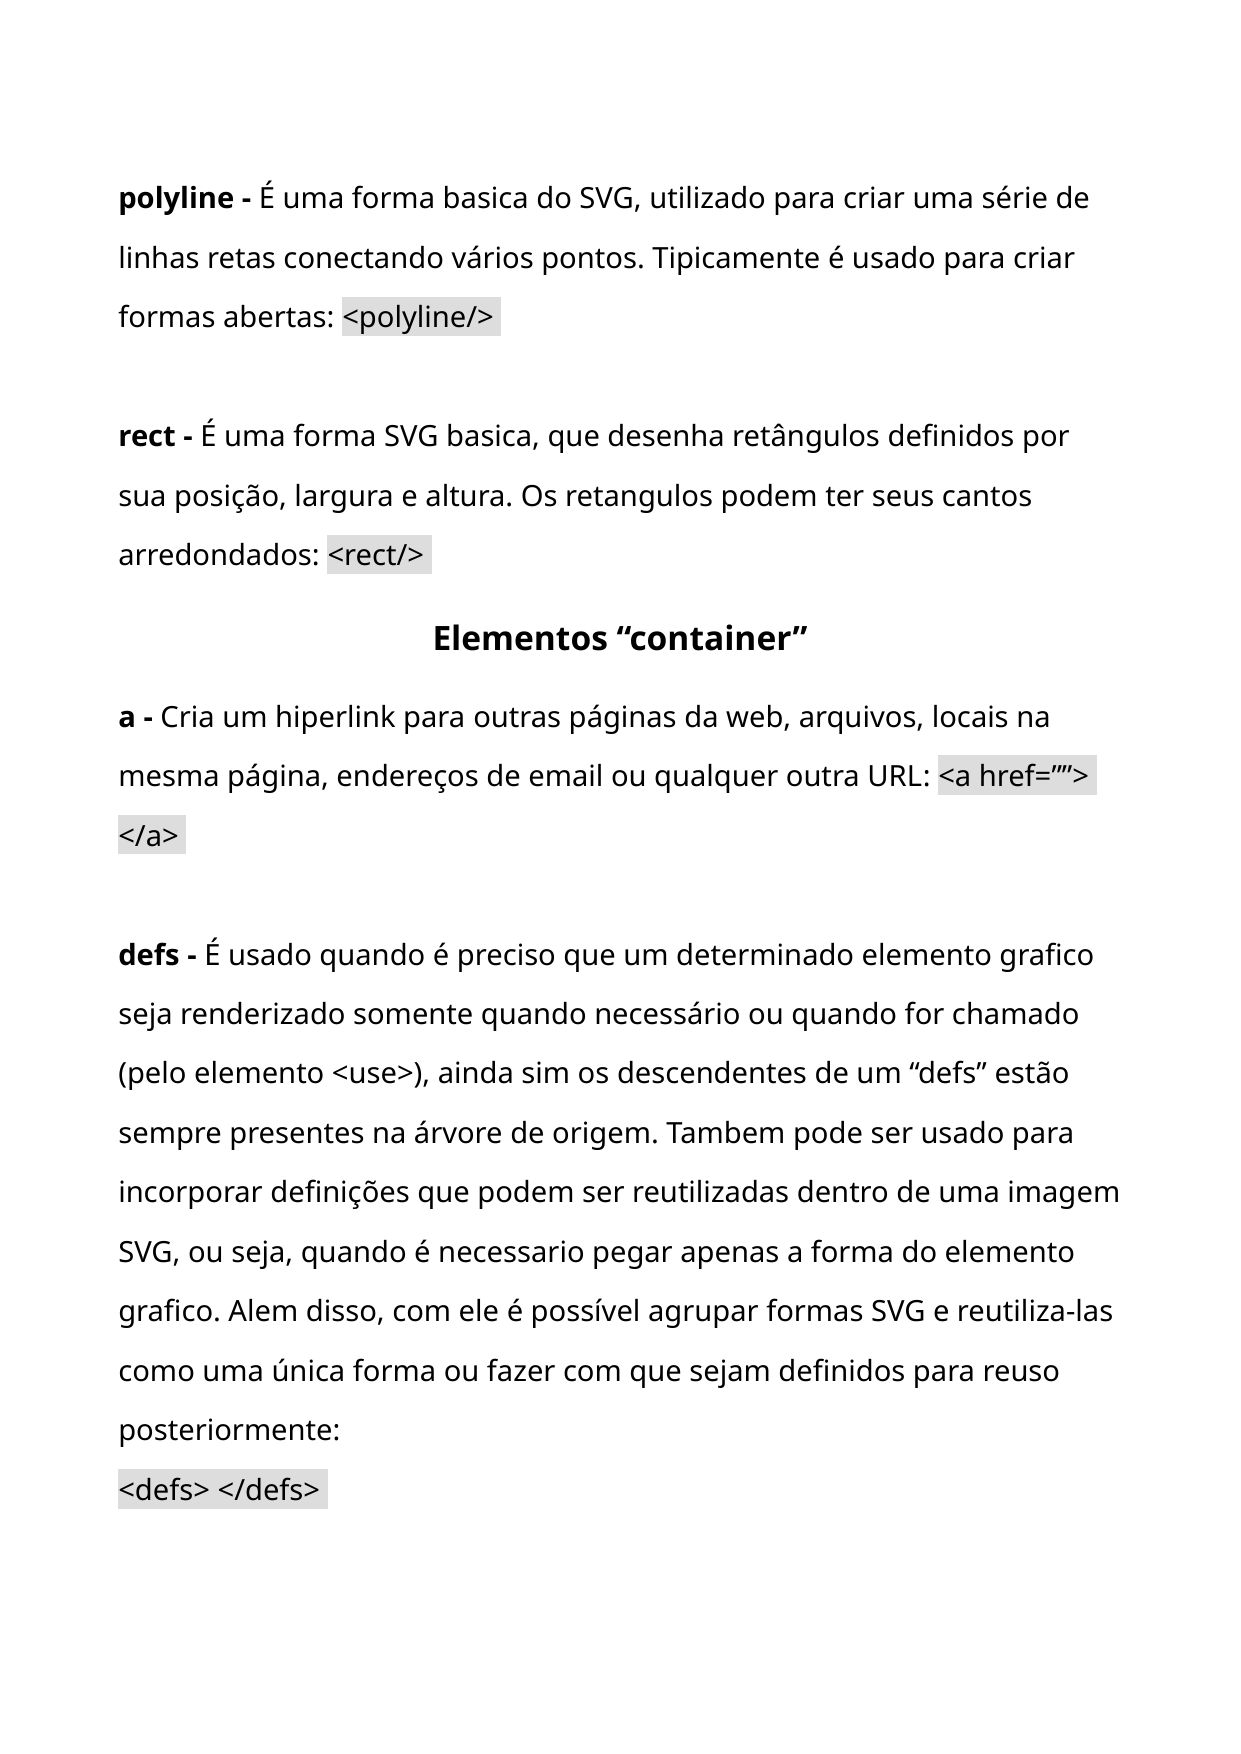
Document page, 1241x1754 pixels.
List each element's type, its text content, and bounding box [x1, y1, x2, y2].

text <defs> </defs> [118, 1469, 1122, 1509]
subtitle Elementos “container” [118, 615, 1122, 661]
text polyline - É uma forma basica do SVG, utilizado para criar uma série de linhas retas conectando vários pontos. Tipicamente é usado para criar formas abertas: <polyline/> [118, 178, 1122, 336]
text rect - É uma forma SVG basica, que desenha retângulos definidos por sua posição, largura e altura. Os retangulos podem ter seus cantos arredondados: <rect/> [118, 416, 1122, 574]
text defs - É usado quando é preciso que um determinado elemento grafico seja renderizado somente quando necessário ou quando for chamado (pelo elemento <use>), ainda sim os descendentes de um “defs” estão sempre presentes na árvore de origem. Tambem pode ser usado para incorporar definições que podem ser reutilizadas dentro de uma imagem SVG, ou seja, quando é necessario pegar apenas a forma do elemento grafico. Alem disso, com ele é possível agrupar formas SVG e reutiliza-las como uma única forma ou fazer com que sejam definidos para reuso posteriormente: [118, 934, 1122, 1449]
text a - Cria um hiperlink para outras páginas da web, arquivos, locais na mesma página, endereços de email ou qualquer outra URL: <a href=””> </a> [118, 696, 1122, 854]
